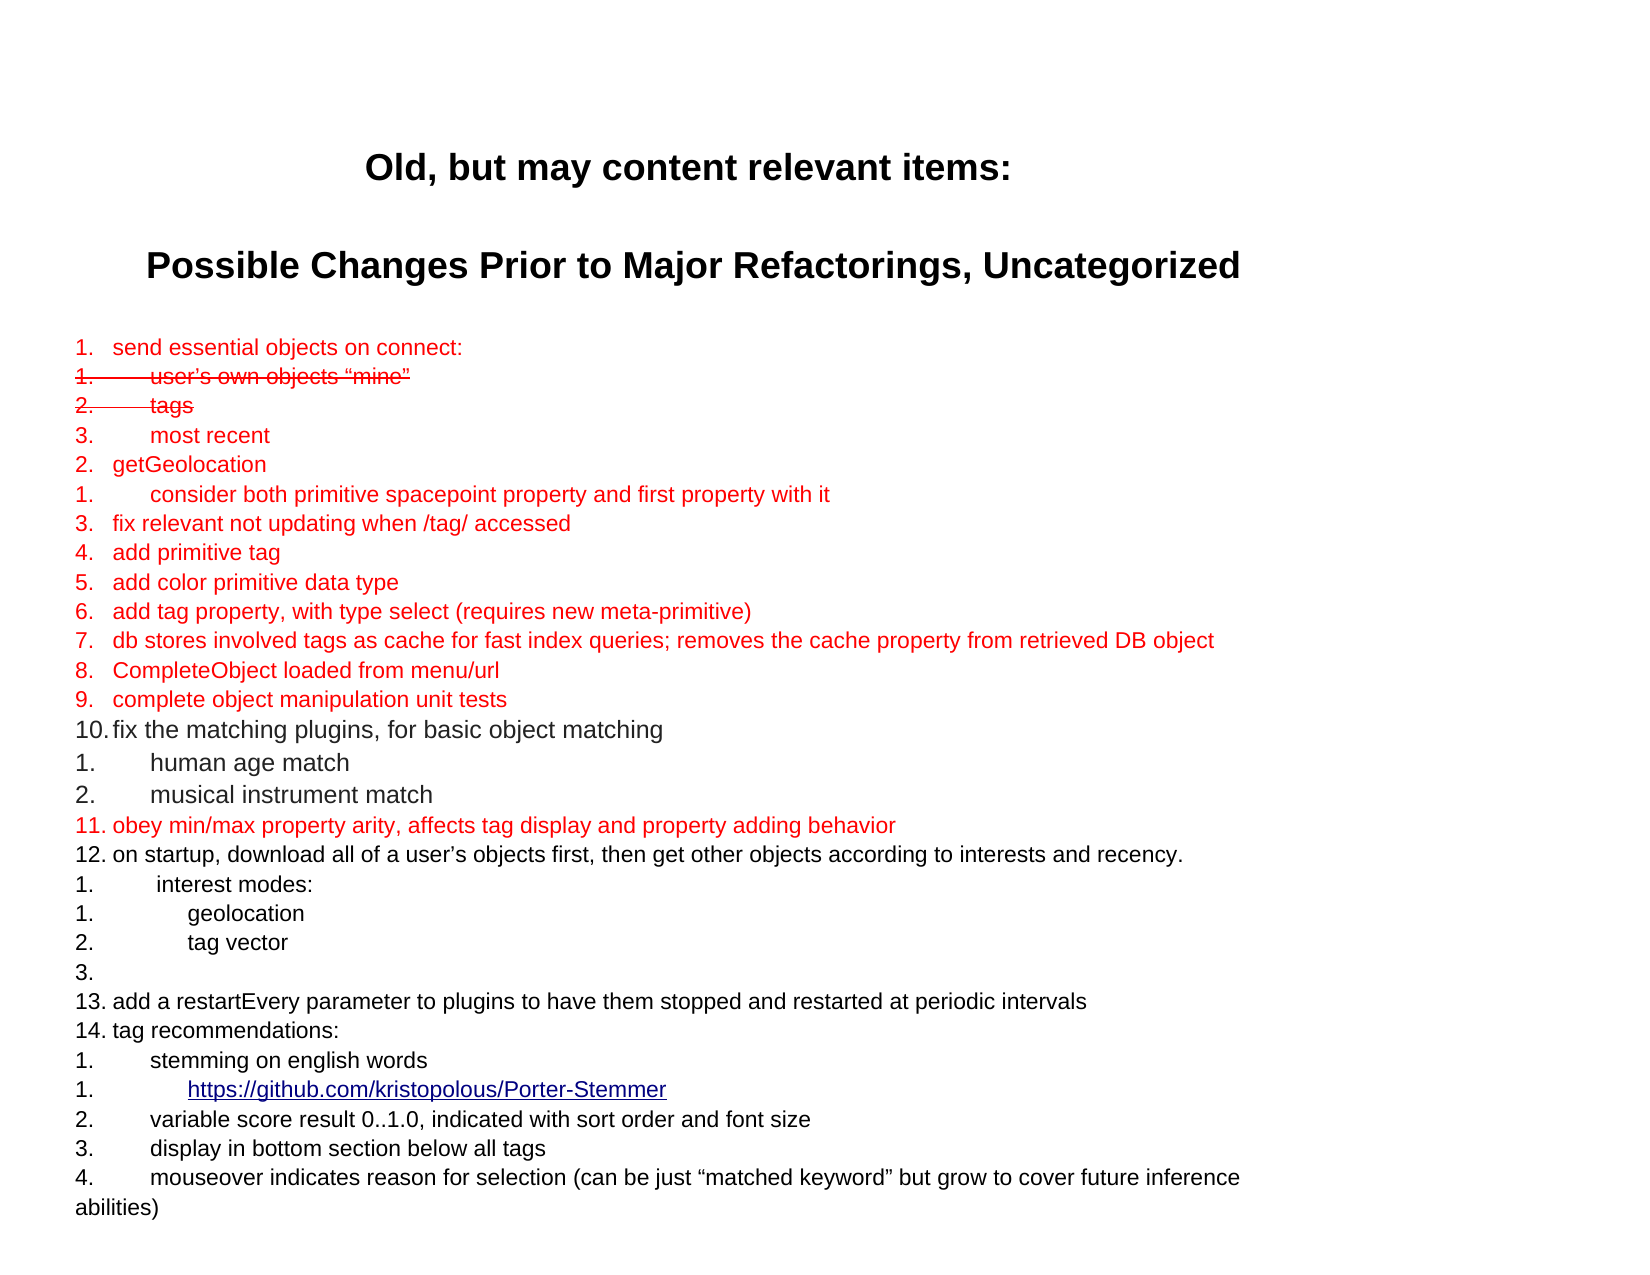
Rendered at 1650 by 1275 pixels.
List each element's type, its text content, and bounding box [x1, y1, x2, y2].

list tag vector [75, 930, 1312, 956]
list obey min/max property arity, affects tag display and property adding behavior [75, 812, 1312, 838]
list most recent [75, 422, 1312, 448]
list https://github.com/kristopolous/Porter-Stemmer [75, 1077, 1312, 1102]
list add color primitive data type [75, 569, 1312, 595]
subtitle Old, but may content relevant items: [75, 146, 1312, 188]
list stemming on english words [75, 1047, 1312, 1073]
list musical instrument match [75, 780, 1312, 808]
list consider both primitive spacepoint property and first property with it [75, 481, 1312, 507]
list on startup, download all of a user’s objects first, then get other objects according to interests and recency. [75, 842, 1312, 867]
subtitle Possible Changes Prior to Major Refactorings, Uncategorized [75, 244, 1312, 286]
list fix relevant not updating when /tag/ accessed [75, 511, 1312, 536]
list complete object manipulation unit tests [75, 687, 1312, 712]
list add a restartEvery parameter to plugins to have them stopped and restarted at periodic intervals [75, 989, 1312, 1014]
list variable score result 0..1.0, indicated with sort order and font size [75, 1106, 1312, 1132]
list CompleteObject loaded from menu/url [75, 657, 1312, 683]
list add primitive tag [75, 540, 1312, 566]
list interest modes: [75, 871, 1312, 897]
list getGeolocation [75, 452, 1312, 477]
list mouseover indicates reason for selection (can be just “matched keyword” but grow to cover future inference abilities) [75, 1165, 1312, 1220]
list user’s own objects “mine” [75, 364, 1312, 389]
list tag recommendations: [75, 1018, 1312, 1044]
list send essential objects on connect: [75, 334, 1312, 360]
list add tag property, with type select (requires new meta-primitive) [75, 599, 1312, 624]
list display in bottom section below all tags [75, 1136, 1312, 1161]
list db stores involved tags as cache for fast index queries; removes the cache property from retrieved DB object [75, 628, 1312, 654]
list geolocation [75, 901, 1312, 926]
list fix the matching plugins, for basic object matching [75, 716, 1312, 744]
list human age match [75, 748, 1312, 776]
list tags [75, 393, 1312, 419]
